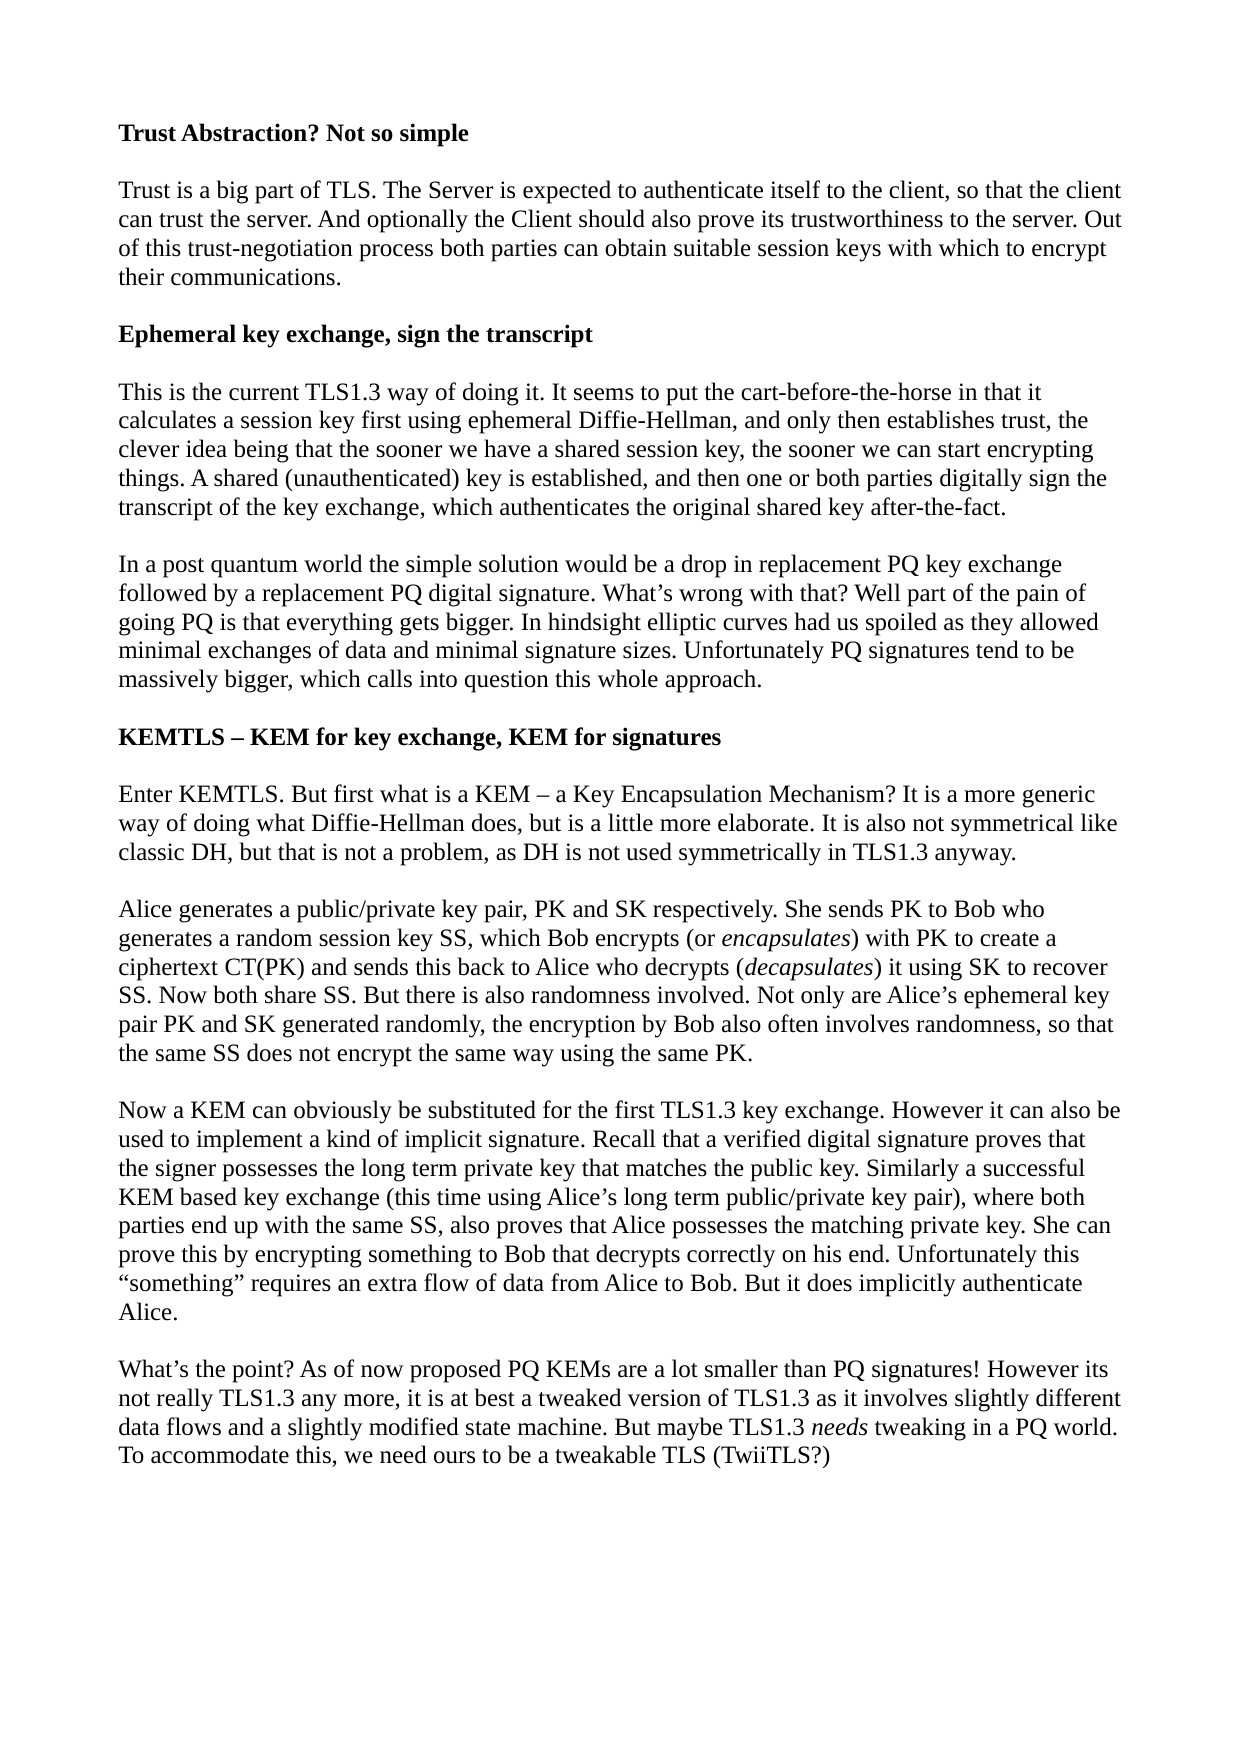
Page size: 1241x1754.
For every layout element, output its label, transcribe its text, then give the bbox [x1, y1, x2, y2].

text Trust Abstraction? Not so simple [118, 118, 1122, 147]
text Trust is a big part of TLS. The Server is expected to authenticate itself to the client, so that the client can trust the server. And optionally the Client should also prove its trustworthiness to the server. Out of this trust-negotiation process both parties can obtain suitable session keys with which to encrypt their communications. [118, 176, 1122, 291]
text In a post quantum world the simple solution would be a drop in replacement PQ key exchange followed by a replacement PQ digital signature. What’s wrong with that? Well part of the pain of going PQ is that everything gets bigger. In hindsight elliptic curves had us spoiled as they allowed minimal exchanges of data and minimal signature sizes. Unfortunately PQ signatures tend to be massively bigger, which calls into question this whole approach. [118, 549, 1122, 693]
text Alice generates a public/private key pair, PK and SK respectively. She sends PK to Bob who generates a random session key SS, which Bob encrypts (or encapsulates) with PK to create a ciphertext CT(PK) and sends this back to Alice who decrypts (decapsulates) it using SK to recover SS. Now both share SS. But there is also randomness involved. Not only are Alice’s ephemeral key pair PK and SK generated randomly, the encryption by Bob also often involves randomness, so that the same SS does not encrypt the same way using the same PK. [118, 894, 1122, 1067]
text Enter KEMTLS. But first what is a KEM – a Key Encapsulation Mechanism? It is a more generic way of doing what Diffie-Hellman does, but is a little more elaborate. It is also not symmetrical like classic DH, but that is not a problem, as DH is not used symmetrically in TLS1.3 anyway. [118, 779, 1122, 866]
text This is the current TLS1.3 way of doing it. It seems to put the cart-before-the-horse in that it calculates a session key first using ephemeral Diffie-Hellman, and only then establishes trust, the clever idea being that the sooner we have a shared session key, the sooner we can start encrypting things. A shared (unauthenticated) key is established, and then one or both parties digitally sign the transcript of the key exchange, which authenticates the original shared key after-the-fact. [118, 377, 1122, 521]
text KEMTLS – KEM for key exchange, KEM for signatures [118, 722, 1122, 751]
text Ephemeral key exchange, sign the transcript [118, 319, 1122, 348]
text Now a KEM can obviously be substituted for the first TLS1.3 key exchange. However it can also be used to implement a kind of implicit signature. Recall that a verified digital signature proves that the signer possesses the long term private key that matches the public key. Similarly a successful KEM based key exchange (this time using Alice’s long term public/private key pair), where both parties end up with the same SS, also proves that Alice possesses the matching private key. She can prove this by encrypting something to Bob that decrypts correctly on his end. Unfortunately this “something” requires an extra flow of data from Alice to Bob. But it does implicitly authenticate Alice. [118, 1096, 1122, 1326]
text What’s the point? As of now proposed PQ KEMs are a lot smaller than PQ signatures! However its not really TLS1.3 any more, it is at best a tweaked version of TLS1.3 as it involves slightly different data flows and a slightly modified state machine. But maybe TLS1.3 needs tweaking in a PQ world. To accommodate this, we need ours to be a tweakable TLS (TwiiTLS?) [118, 1354, 1122, 1469]
